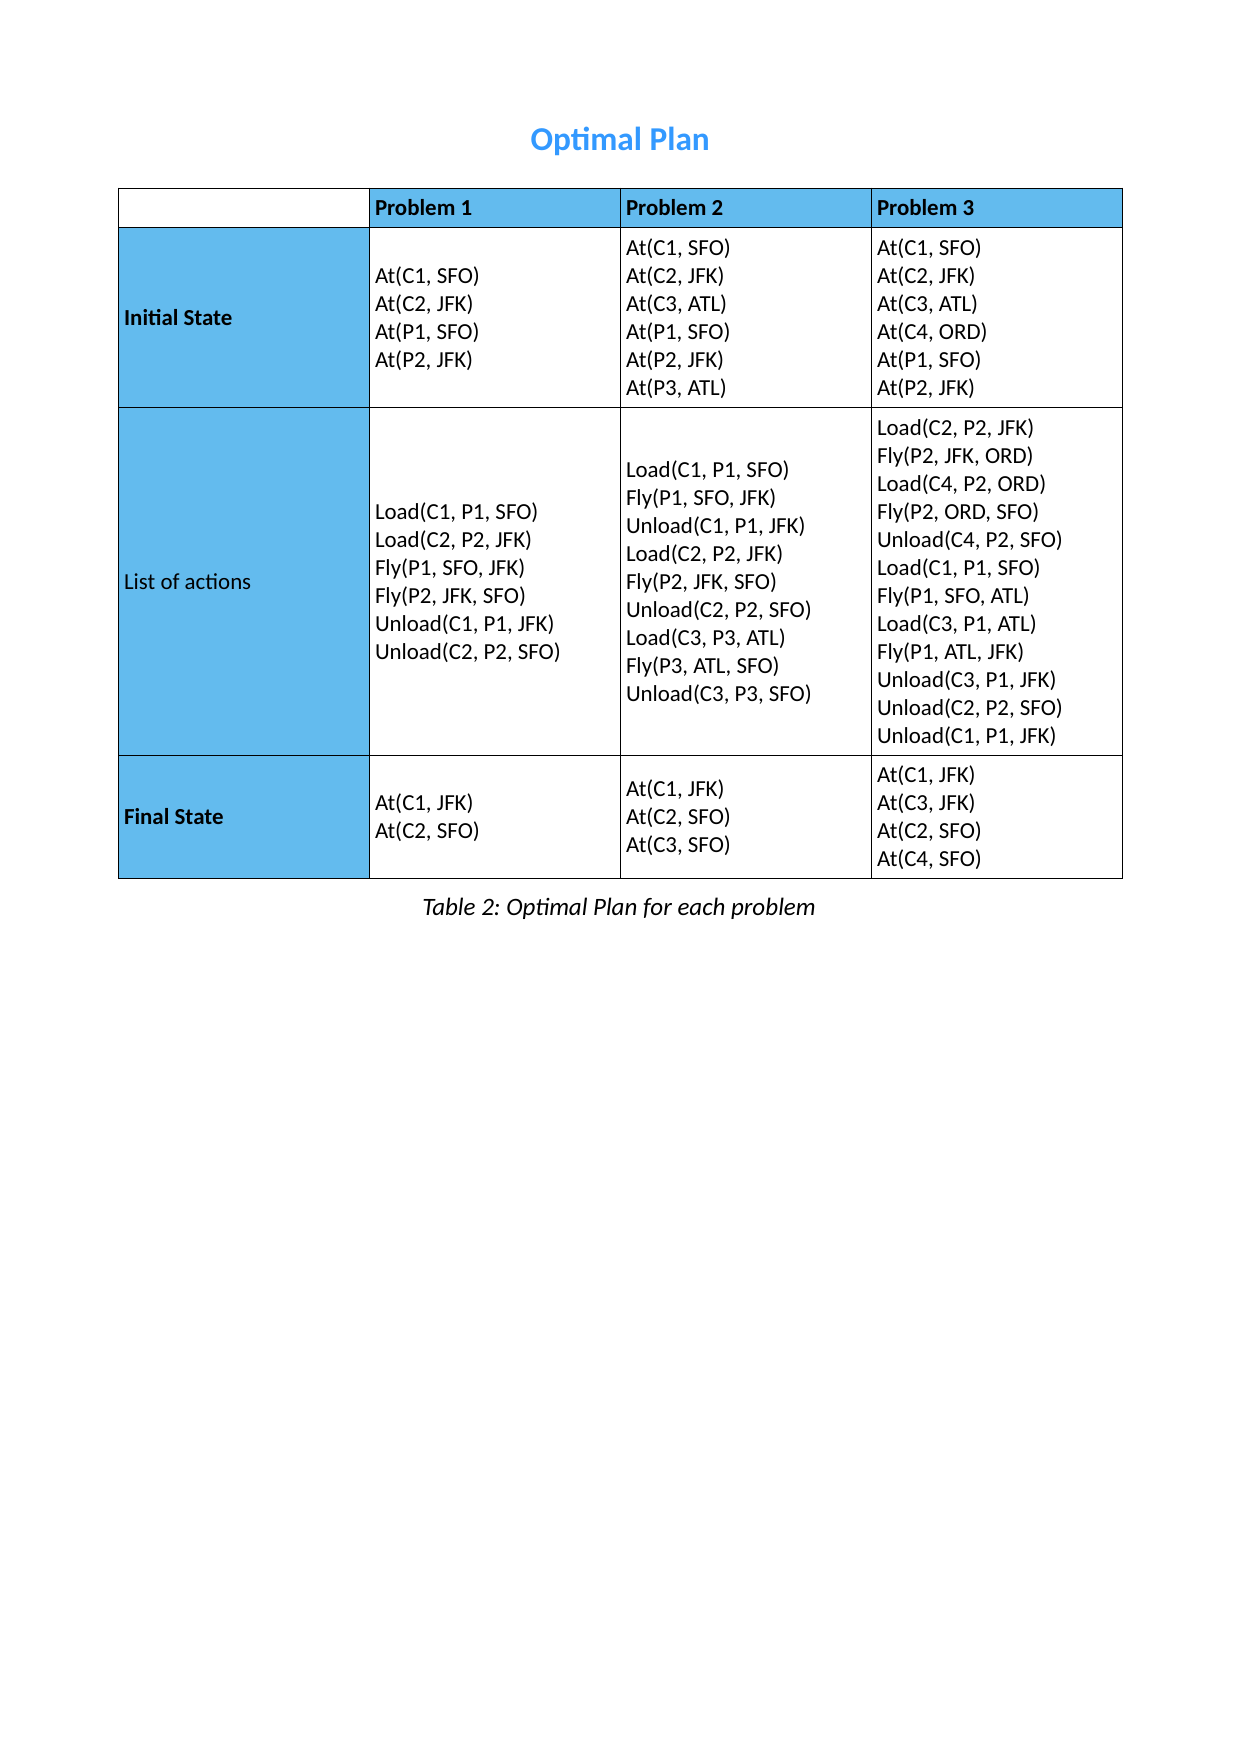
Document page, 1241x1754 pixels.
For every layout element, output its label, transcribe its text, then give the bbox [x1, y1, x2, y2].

table_cell At(C1, JFK) At(C3, JFK) At(C2, SFO) At(C4, SFO) [872, 756, 1122, 878]
table_header [119, 189, 369, 227]
table_header Problem 2 [621, 189, 871, 227]
table_header Problem 1 [370, 189, 620, 227]
table_cell At(C1, SFO) At(C2, JFK) At(P1, SFO) At(P2, JFK) [370, 228, 620, 407]
table_cell At(C1, SFO) At(C2, JFK) At(C3, ATL) At(C4, ORD) At(P1, SFO) At(P2, JFK) [872, 228, 1122, 407]
table_header Problem 3 [872, 189, 1122, 227]
table_cell At(C1, JFK) At(C2, SFO) At(C3, SFO) [621, 756, 871, 878]
table_cell Load(C1, P1, SFO) Load(C2, P2, JFK) Fly(P1, SFO, JFK) Fly(P2, JFK, SFO) Unload(C1, P1, JFK) Unload(C2, P2, SFO) [370, 408, 620, 755]
table_cell List of actions [119, 408, 369, 755]
table_cell Final State [119, 756, 369, 878]
table_cell Initial State [119, 228, 369, 407]
text Table 2: Optimal Plan for each problem [118, 891, 1122, 921]
table_cell Load(C2, P2, JFK) Fly(P2, JFK, ORD) Load(C4, P2, ORD) Fly(P2, ORD, SFO) Unload(C4, P2, SFO) Load(C1, P1, SFO) Fly(P1, SFO, ATL) Load(C3, P1, ATL) Fly(P1, ATL, JFK) Unload(C3, P1, JFK) Unload(C2, P2, SFO) Unload(C1, P1, JFK) [872, 408, 1122, 755]
text Optimal Plan [118, 118, 1122, 159]
table_cell At(C1, SFO) At(C2, JFK) At(C3, ATL) At(P1, SFO) At(P2, JFK) At(P3, ATL) [621, 228, 871, 407]
table_cell Load(C1, P1, SFO) Fly(P1, SFO, JFK) Unload(C1, P1, JFK) Load(C2, P2, JFK) Fly(P2, JFK, SFO) Unload(C2, P2, SFO) Load(C3, P3, ATL) Fly(P3, ATL, SFO) Unload(C3, P3, SFO) [621, 408, 871, 755]
table_cell At(C1, JFK) At(C2, SFO) [370, 756, 620, 878]
